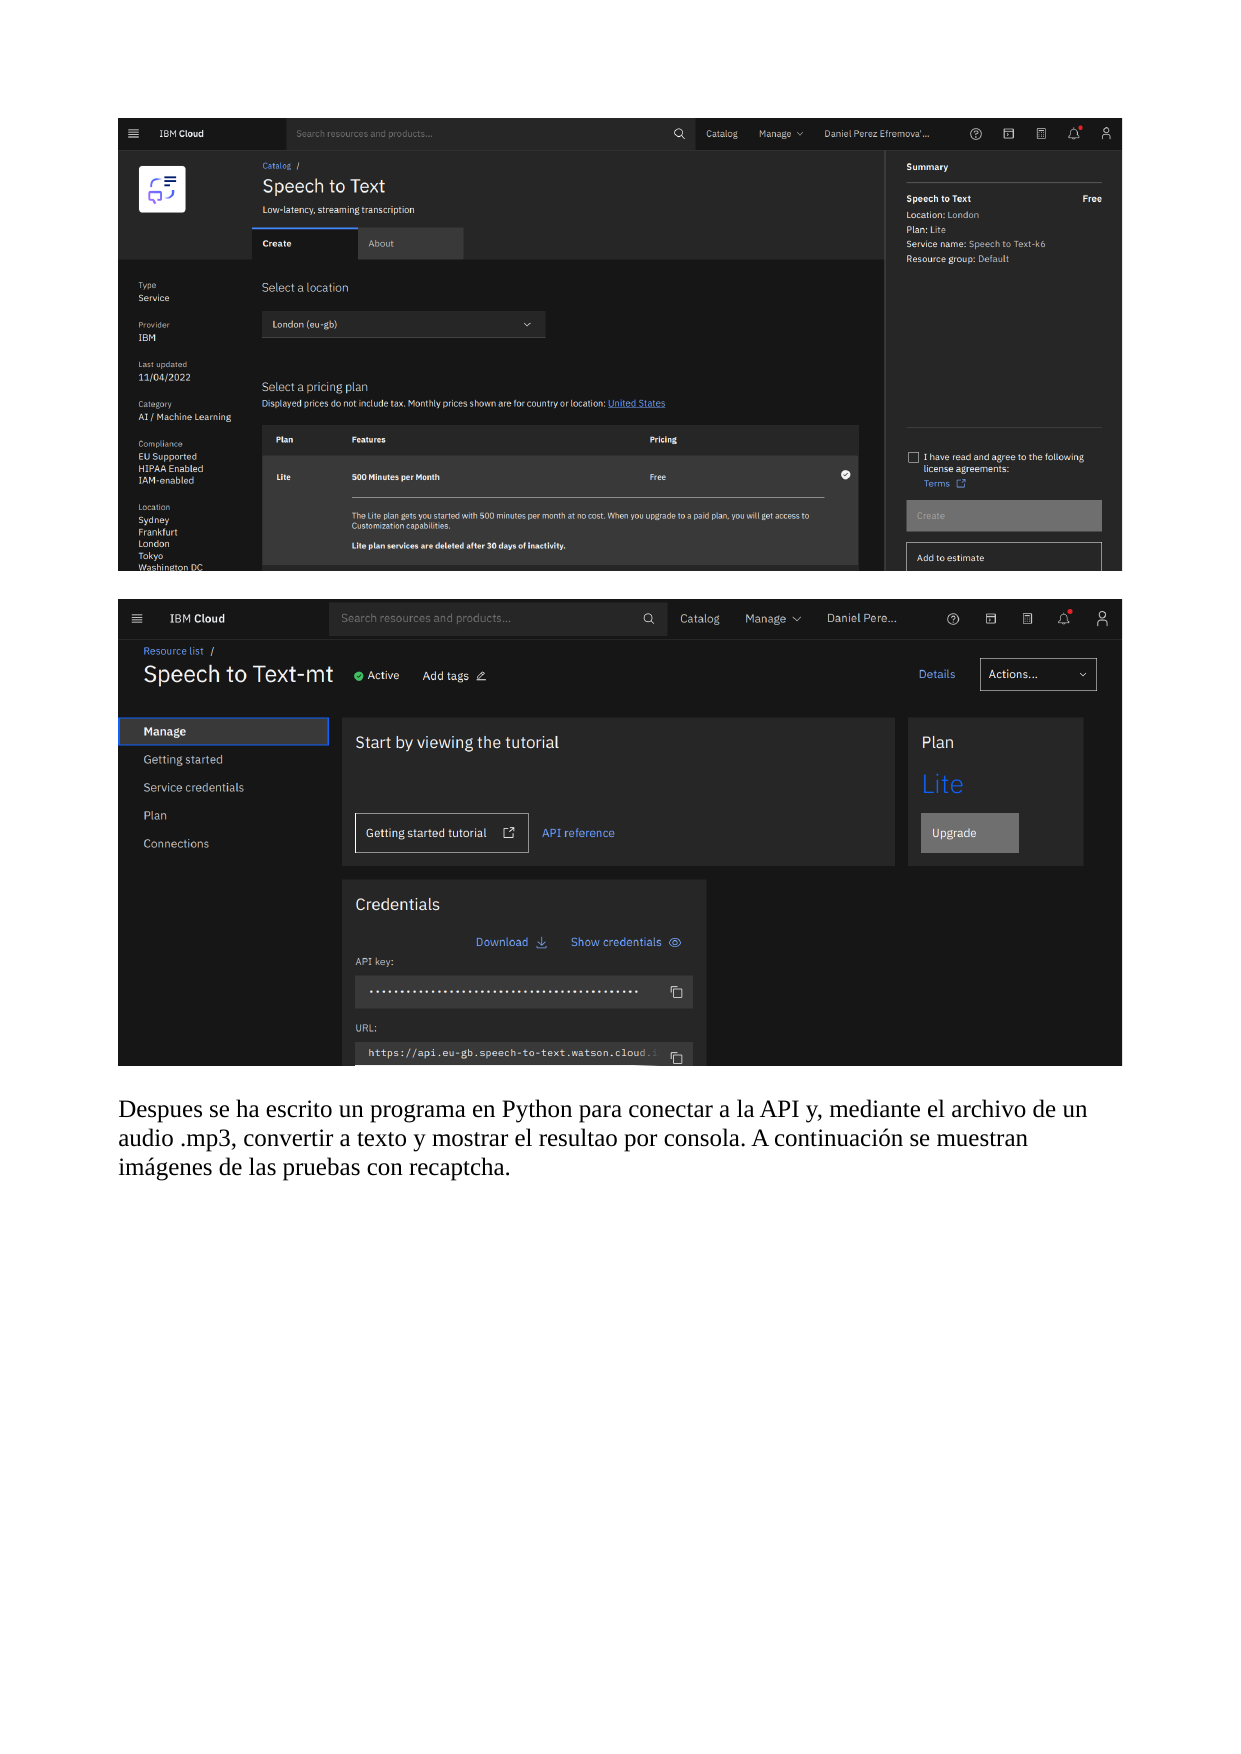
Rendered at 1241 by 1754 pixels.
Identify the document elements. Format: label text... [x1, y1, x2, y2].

picture [118, 118, 1123, 571]
text Despues se ha escrito un programa en Python para conectar a la API y, mediante el archivo de un audio .mp3, convertir a texto y mostrar el resultao por consola. A continuación se muestran imágenes de las pruebas con recaptcha. [118, 1094, 1122, 1181]
picture [118, 599, 1123, 1066]
